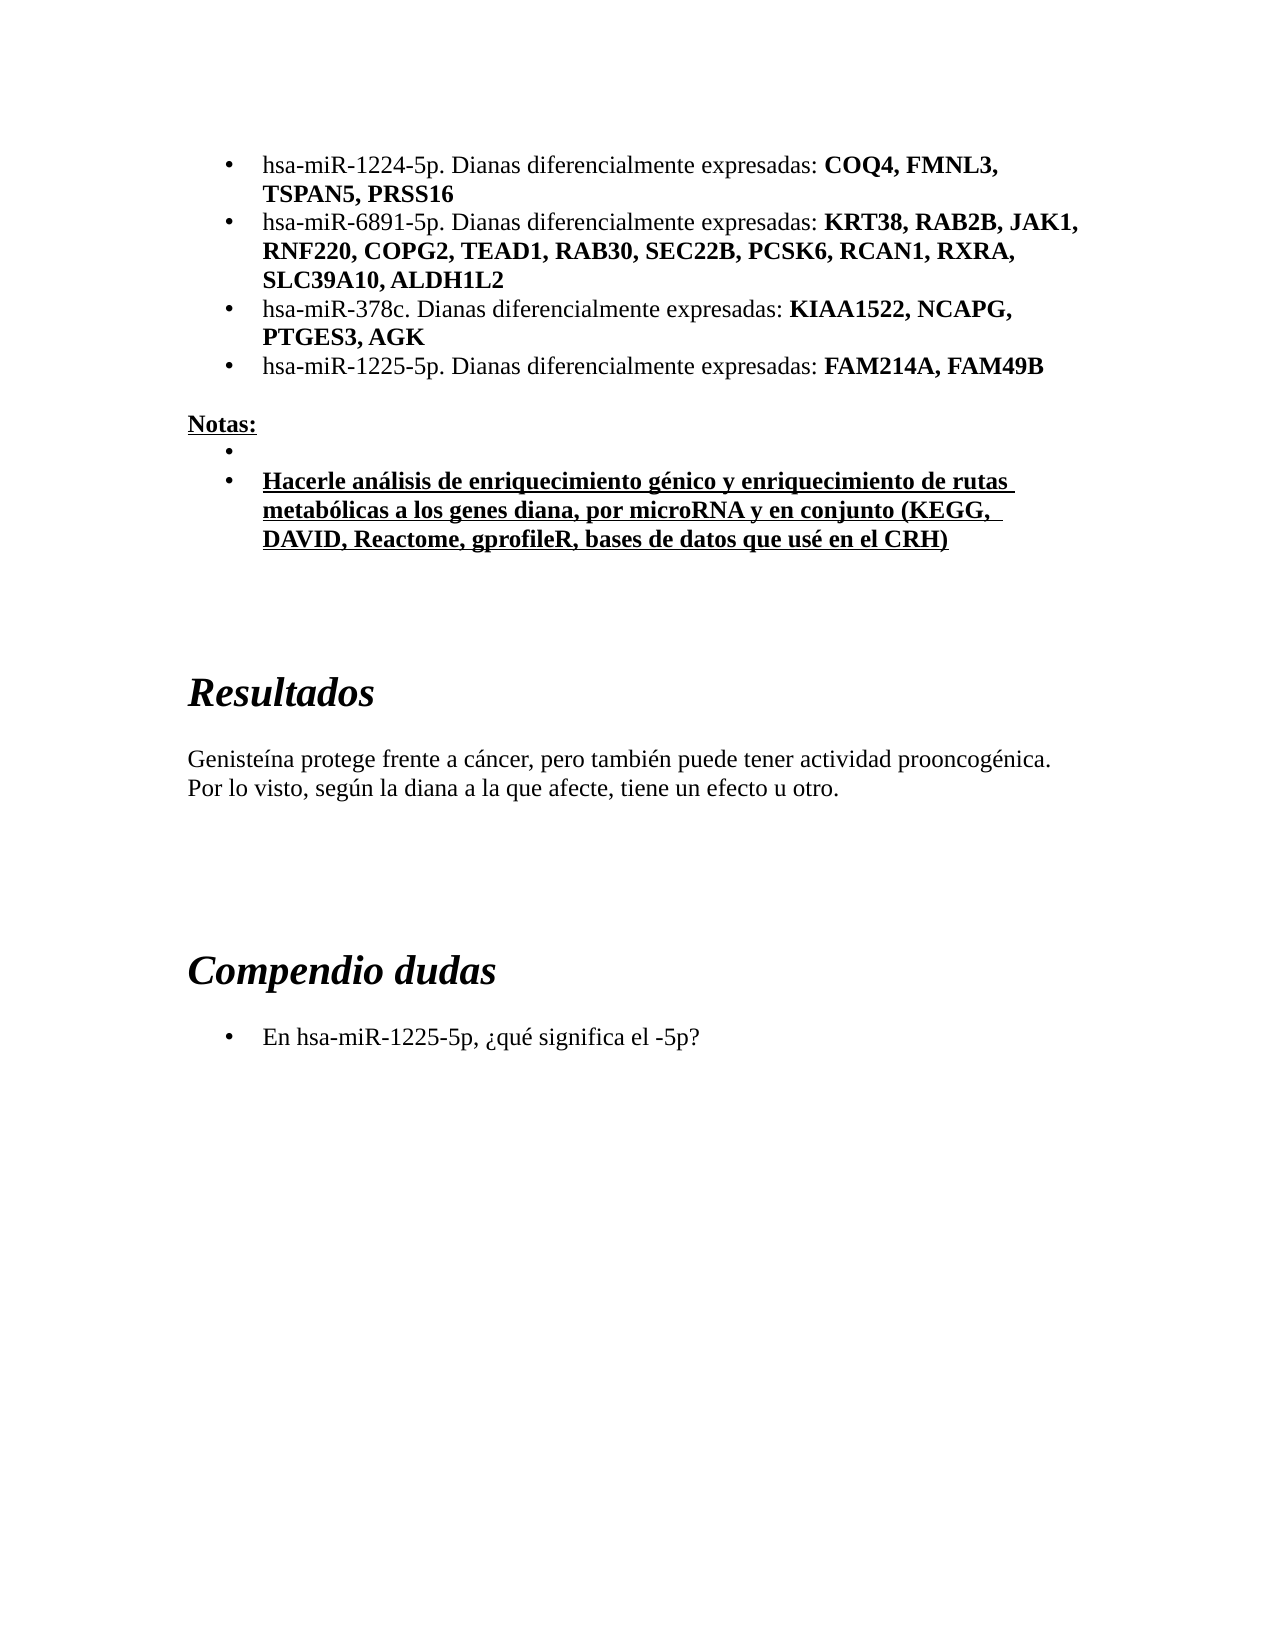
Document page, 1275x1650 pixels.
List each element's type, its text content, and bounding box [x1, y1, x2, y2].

list En hsa-miR-1225-5p, ¿qué significa el -5p? [225, 1022, 1087, 1051]
text Compendio dudas [187, 945, 1087, 993]
text Resultados [187, 667, 1087, 715]
list Hacerle análisis de enriquecimiento génico y enriquecimiento de rutas metabólicas a los genes diana, por microRNA y en conjunto (KEGG, DAVID, Reactome, gprofileR, bases de datos que usé en el CRH) [225, 466, 1087, 552]
list hsa-miR-1225-5p. Dianas diferencialmente expresadas: FAM214A, FAM49B [225, 351, 1087, 380]
text Notas: [187, 409, 1087, 437]
text Genisteína protege frente a cáncer, pero también puede tener actividad prooncogénica. Por lo visto, según la diana a la que afecte, tiene un efecto u otro. [187, 744, 1087, 802]
list hsa-miR-378c. Dianas diferencialmente expresadas: KIAA1522, NCAPG, PTGES3, AGK [225, 294, 1087, 351]
list hsa-miR-6891-5p. Dianas diferencialmente expresadas: KRT38, RAB2B, JAK1, RNF220, COPG2, TEAD1, RAB30, SEC22B, PCSK6, RCAN1, RXRA, SLC39A10, ALDH1L2 [225, 207, 1087, 294]
list hsa-miR-1224-5p. Dianas diferencialmente expresadas: COQ4, FMNL3, TSPAN5, PRSS16 [225, 150, 1087, 207]
